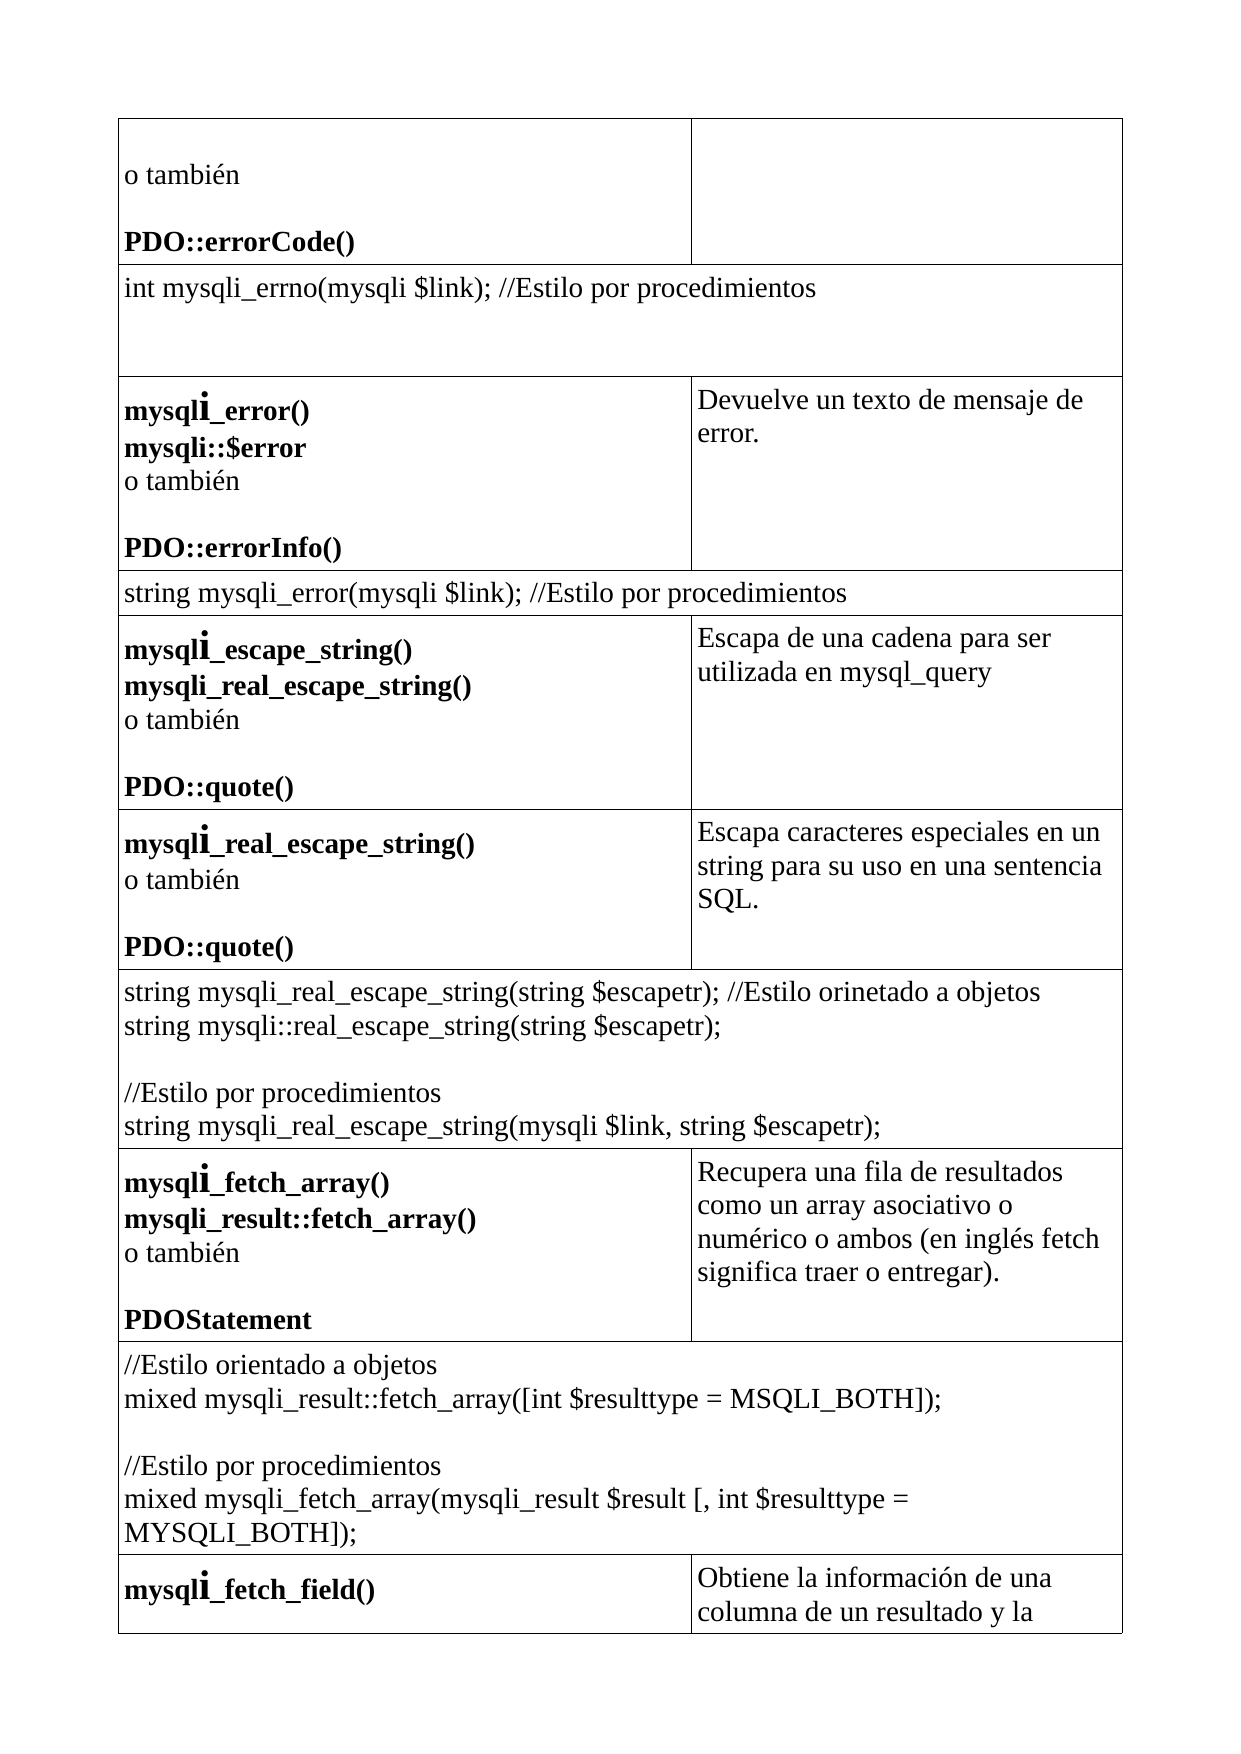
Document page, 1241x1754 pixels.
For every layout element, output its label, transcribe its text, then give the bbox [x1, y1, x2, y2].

table_cell Obtiene la información de una columna de un resultado y la [692, 1555, 1122, 1633]
table_cell [692, 119, 1122, 264]
table_cell mysqli_escape_string() mysqli_real_escape_string() o también PDO::quote() [119, 616, 691, 808]
table_cell int mysqli_errno(mysqli $link); //Estilo por procedimientos [119, 265, 1122, 376]
table_cell mysqli_error() mysqli::$error o también PDO::errorInfo() [119, 377, 691, 570]
table_cell string mysqli_real_escape_string(string $escapetr); //Estilo orinetado a objetos string mysqli::real_escape_string(string $escapetr); //Estilo por procedimientos string mysqli_real_escape_string(mysqli $link, string $escapetr); [119, 970, 1122, 1148]
table_cell string mysqli_error(mysqli $link); //Estilo por procedimientos [119, 571, 1122, 615]
table_cell Escapa caracteres especiales en un string para su uso en una sentencia SQL. [692, 810, 1122, 968]
table_cell Escapa de una cadena para ser utilizada en mysql_query [692, 616, 1122, 808]
table_cell Recupera una fila de resultados como un array asociativo o numérico o ambos (en inglés fetch significa traer o entregar). [692, 1149, 1122, 1341]
table_cell Devuelve un texto de mensaje de error. [692, 377, 1122, 570]
table_cell mysqli_real_escape_string() o también PDO::quote() [119, 810, 691, 968]
table_cell mysqli_fetch_array() mysqli_result::fetch_array() o también PDOStatement [119, 1149, 691, 1341]
table_cell mysqli_fetch_field() [119, 1555, 691, 1633]
table_cell o también PDO::errorCode() [119, 119, 691, 264]
table_cell //Estilo orientado a objetos mixed mysqli_result::fetch_array([int $resulttype = MSQLI_BOTH]); //Estilo por procedimientos mixed mysqli_fetch_array(mysqli_result $result [, int $resulttype = MYSQLI_BOTH]); [119, 1342, 1122, 1554]
